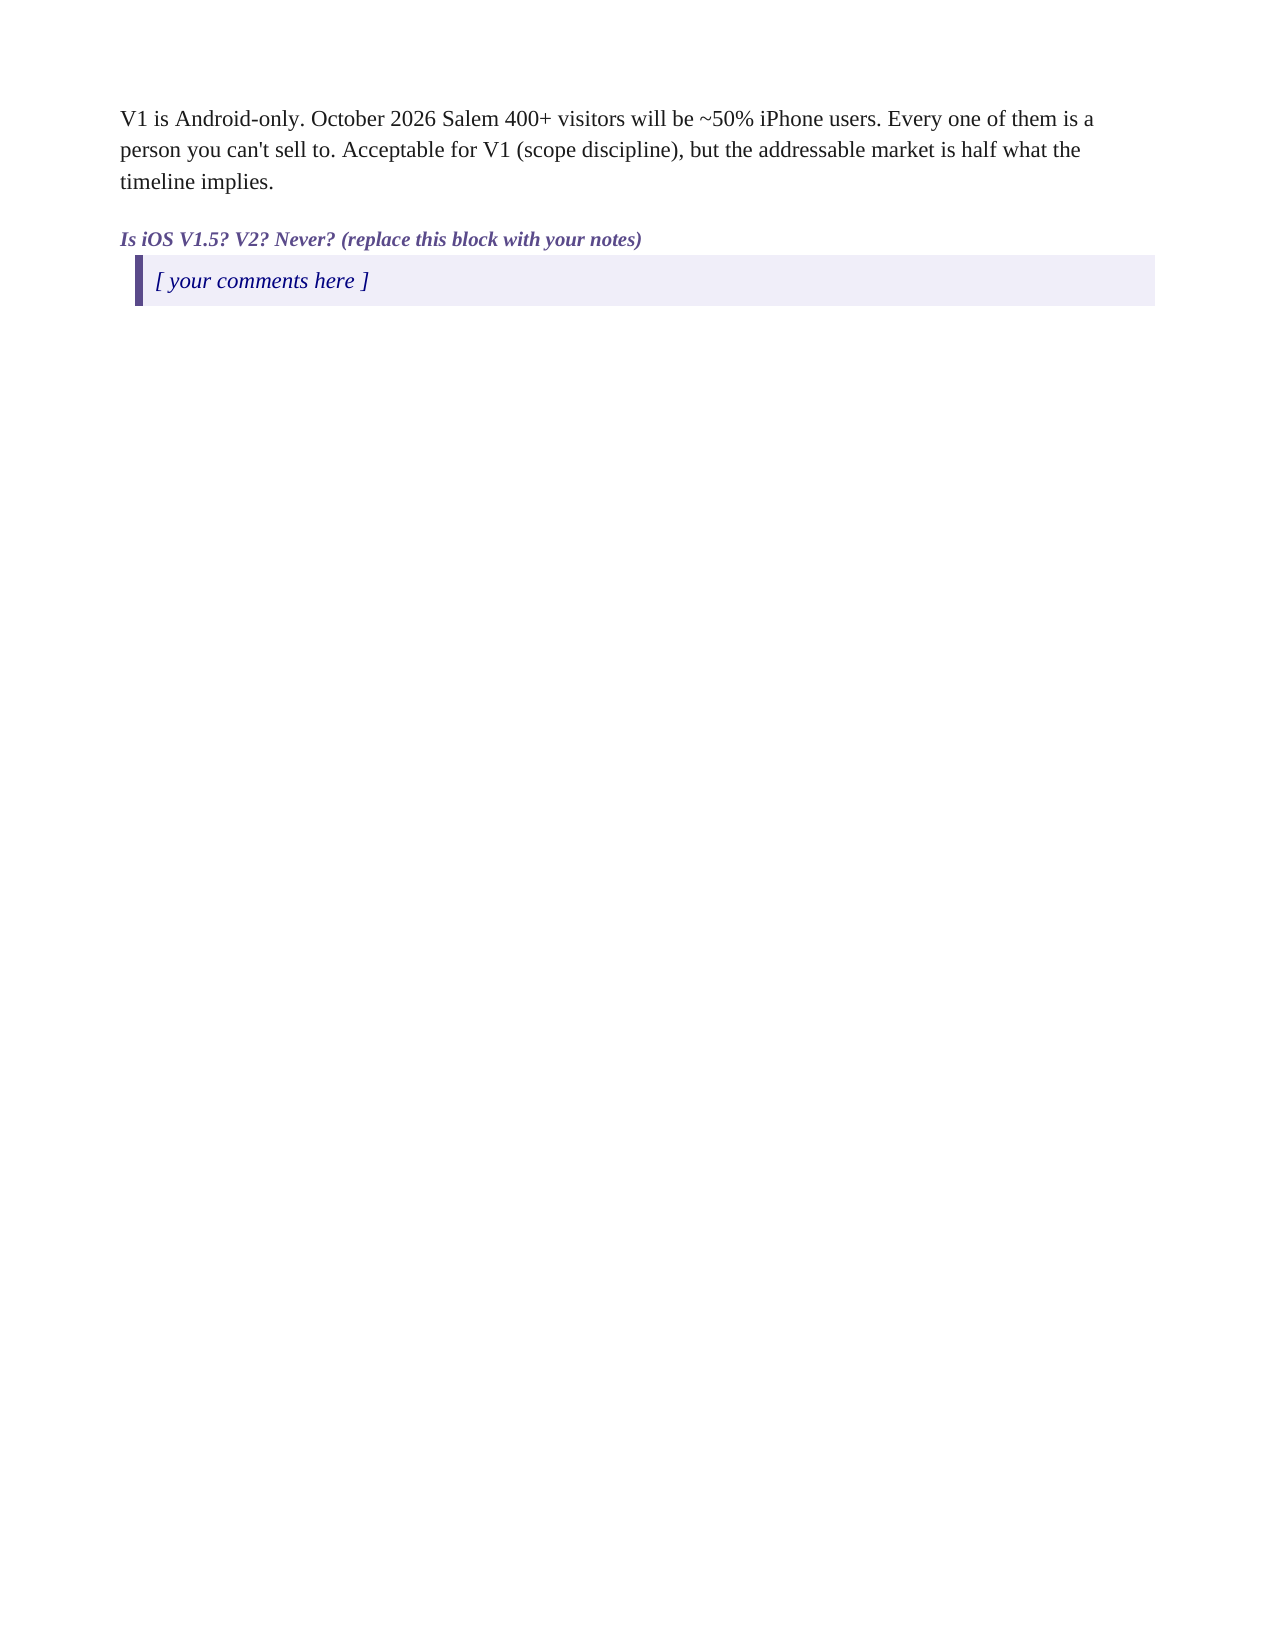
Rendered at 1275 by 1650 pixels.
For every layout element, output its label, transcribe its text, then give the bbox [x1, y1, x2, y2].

text Is iOS V1.5? V2? Never? (replace this block with your notes) [120, 227, 1155, 251]
text [ your comments here ] [143, 255, 1155, 306]
text V1 is Android-only. October 2026 Salem 400+ visitors will be ~50% iPhone users. Every one of them is a person you can't sell to. Acceptable for V1 (scope discipline), but the addressable market is half what the timeline implies. [120, 105, 1155, 194]
